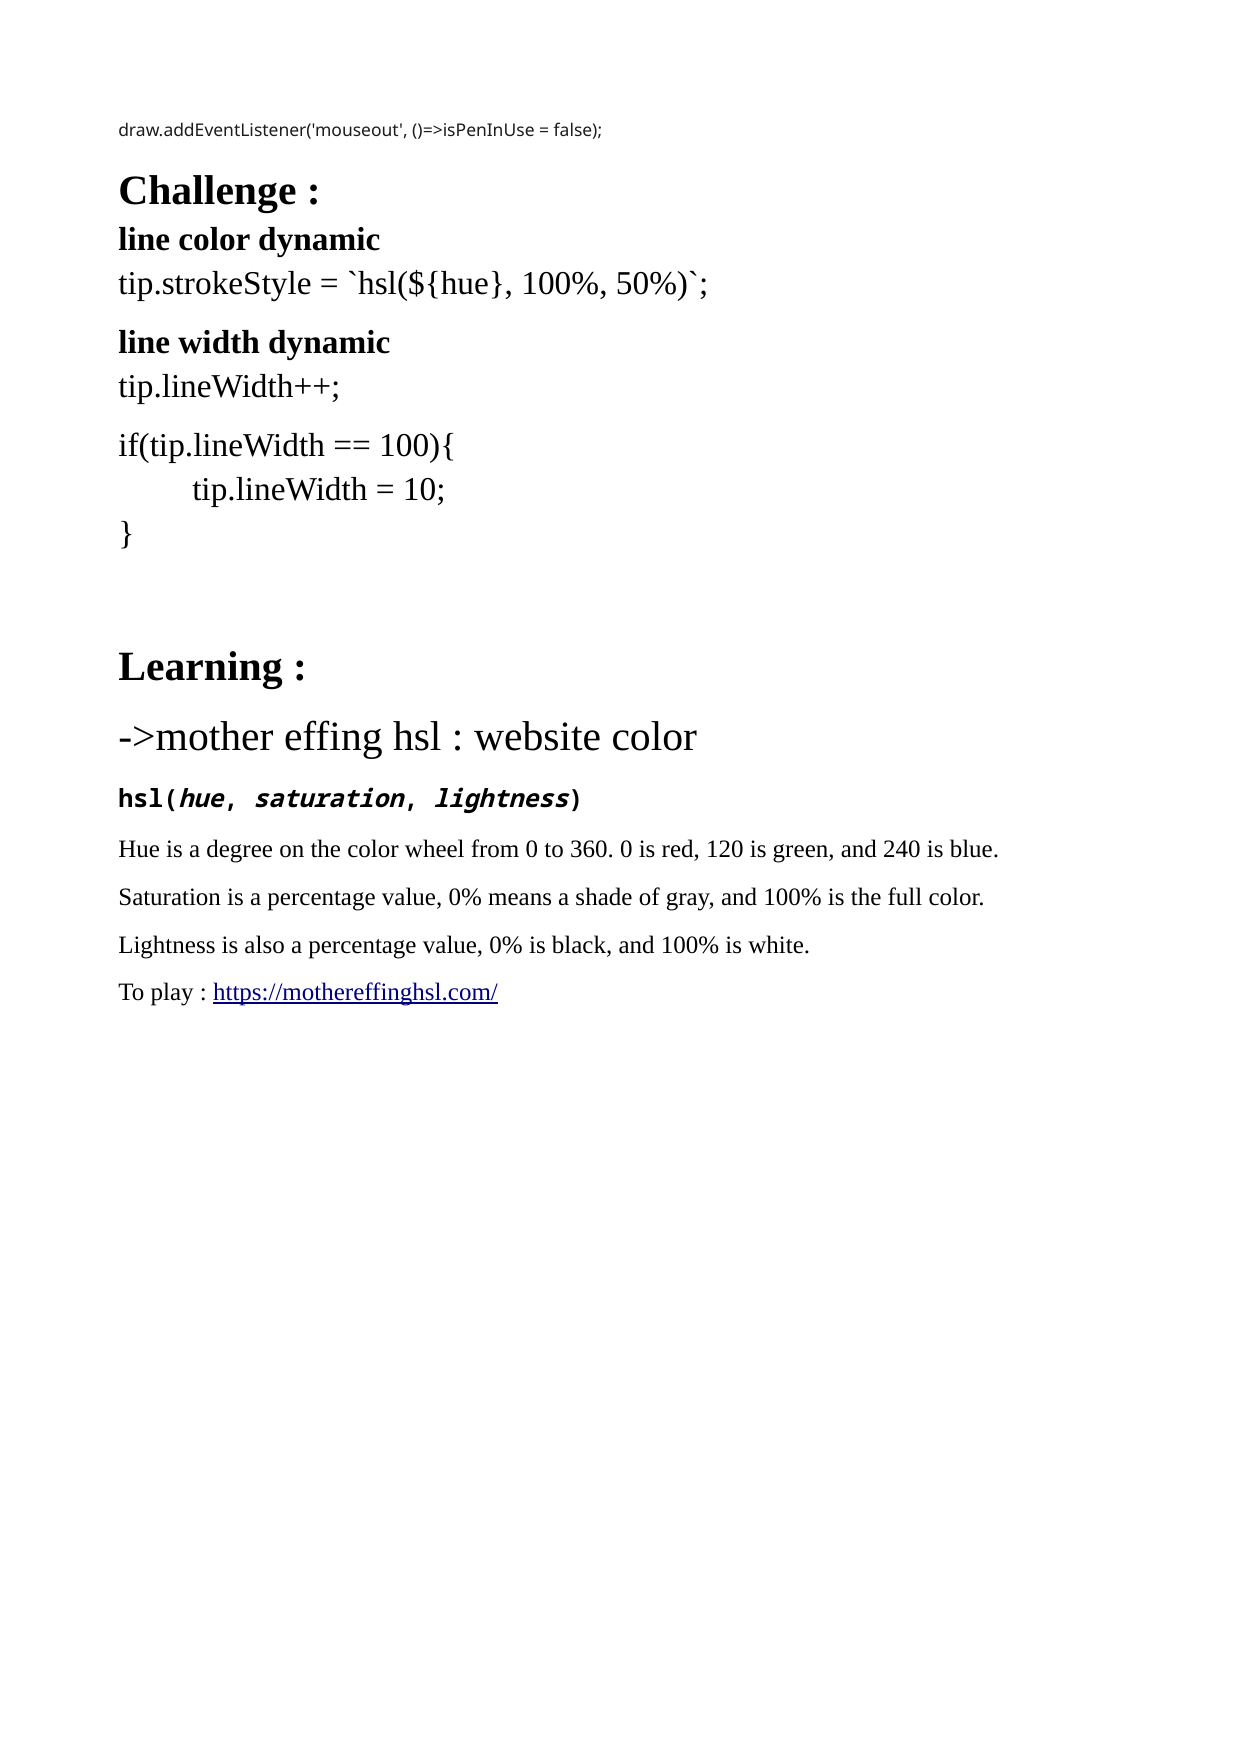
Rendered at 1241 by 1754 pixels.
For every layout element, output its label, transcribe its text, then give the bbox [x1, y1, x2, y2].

text Lightness is also a percentage value, 0% is black, and 100% is white. [118, 930, 1122, 958]
text Hue is a degree on the color wheel from 0 to 360. 0 is red, 120 is green, and 240 is blue. [118, 834, 1122, 863]
text To play : https://mothereffinghsl.com/ [118, 977, 1122, 1006]
text if(tip.lineWidth == 100){ tip.lineWidth = 10; } [118, 425, 1122, 551]
text line width dynamic tip.lineWidth++; [118, 322, 1122, 404]
text draw.addEventListener('mouseout', ()=>isPenInUse = false); [118, 118, 1122, 142]
text Saturation is a percentage value, 0% means a shade of gray, and 100% is the full color. [118, 882, 1122, 911]
text Challenge : line color dynamic tip.strokeStyle = `hsl(${hue}, 100%, 50%)`; [118, 166, 1122, 302]
text ->mother effing hsl : website color [118, 711, 1122, 759]
text hsl(hue, saturation, lightness) [118, 781, 1122, 815]
text Learning : [118, 641, 1122, 689]
